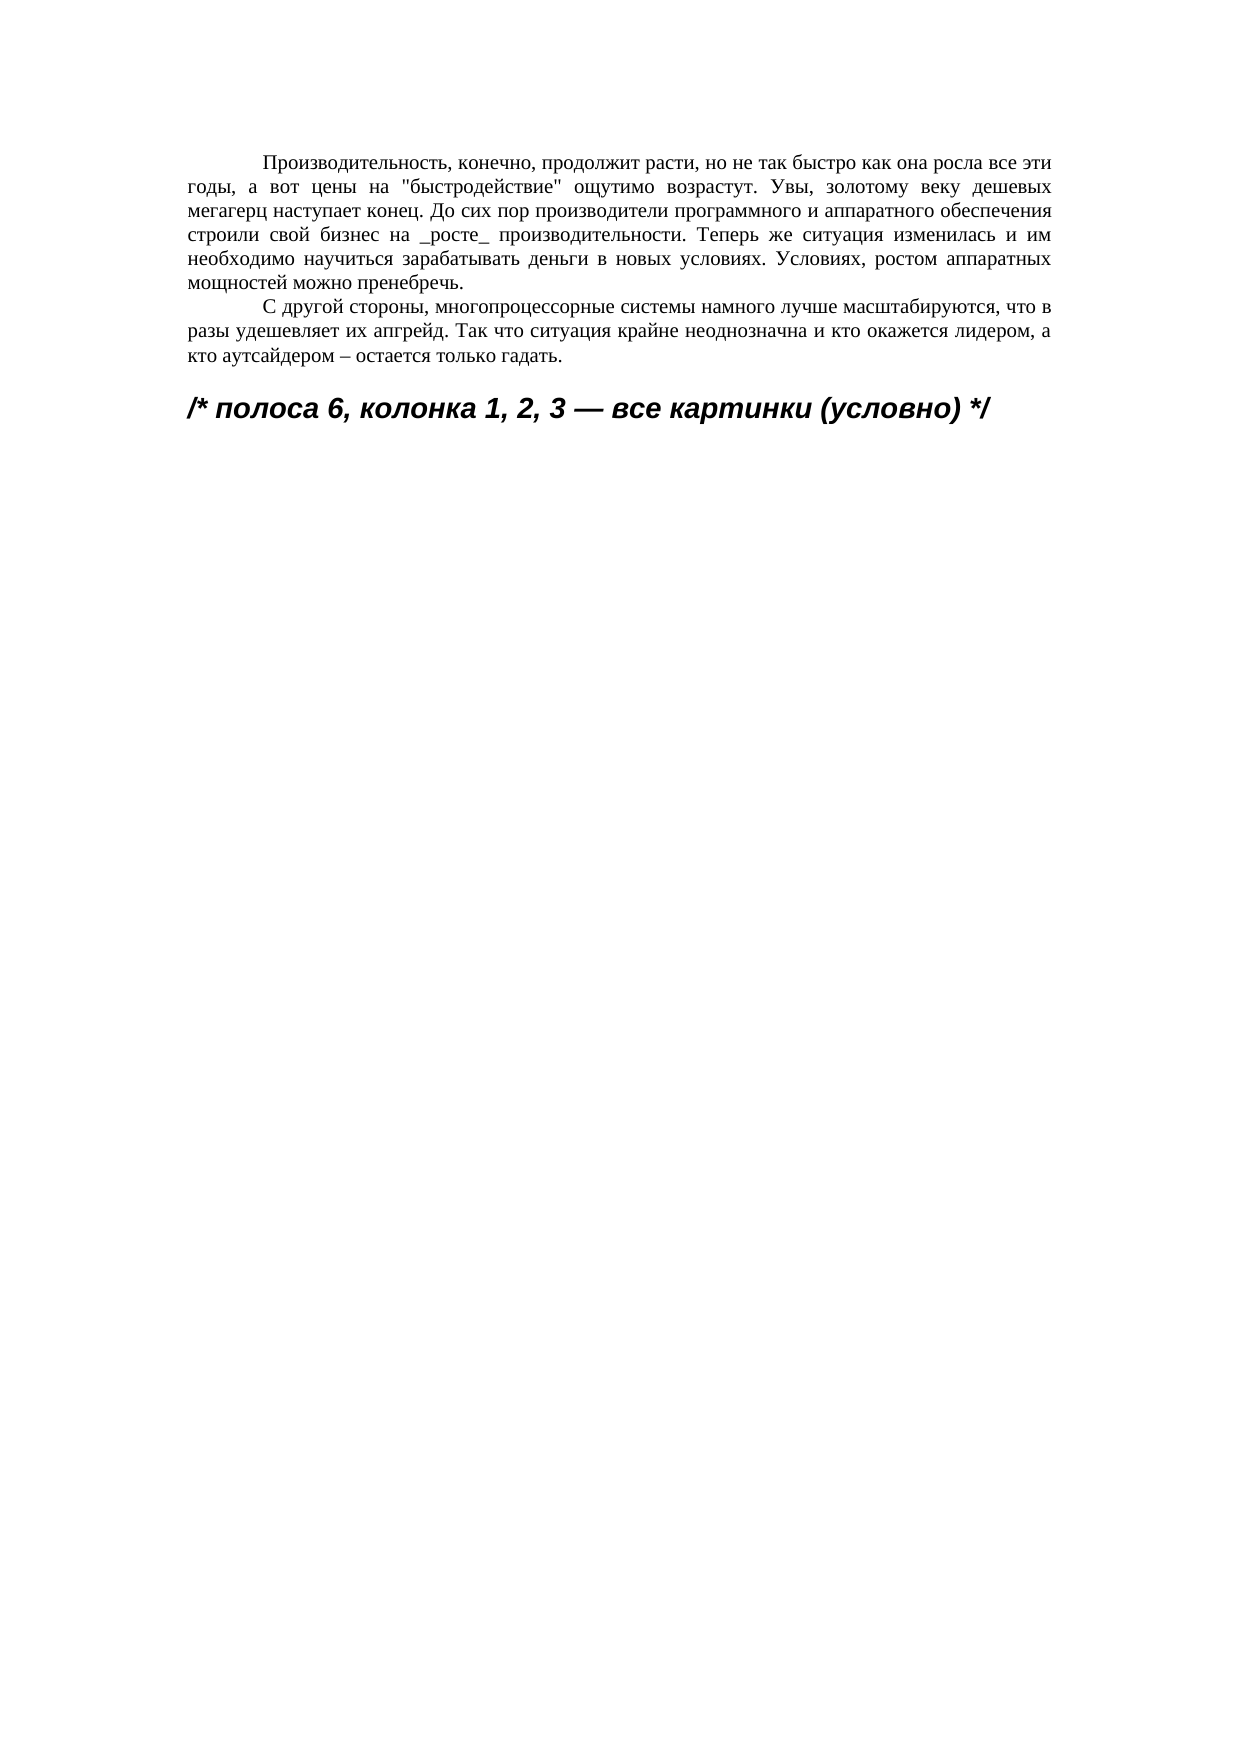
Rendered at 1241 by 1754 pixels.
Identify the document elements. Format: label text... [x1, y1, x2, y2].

subtitle /* полоса 6, колонка 1, 2, 3 — все картинки (условно) */ [187, 392, 1053, 425]
text Производительность, конечно, продолжит расти, но не так быстро как она росла все эти годы, а вот цены на "быстродействие" ощутимо возрастут. Увы, золотому веку дешевых мегагерц наступает конец. До сих пор производители программного и аппаратного обеспечения строили свой бизнес на _росте_ производительности. Теперь же ситуация изменилась и им необходимо научиться зарабатывать деньги в новых условиях. Условиях, ростом аппаратных мощностей можно пренебречь. [187, 150, 1053, 294]
text С другой стороны, многопроцессорные системы намного лучше масштабируются, что в разы удешевляет их апгрейд. Так что ситуация крайне неоднозначна и кто окажется лидером, а кто аутсайдером – остается только гадать. [187, 294, 1053, 367]
